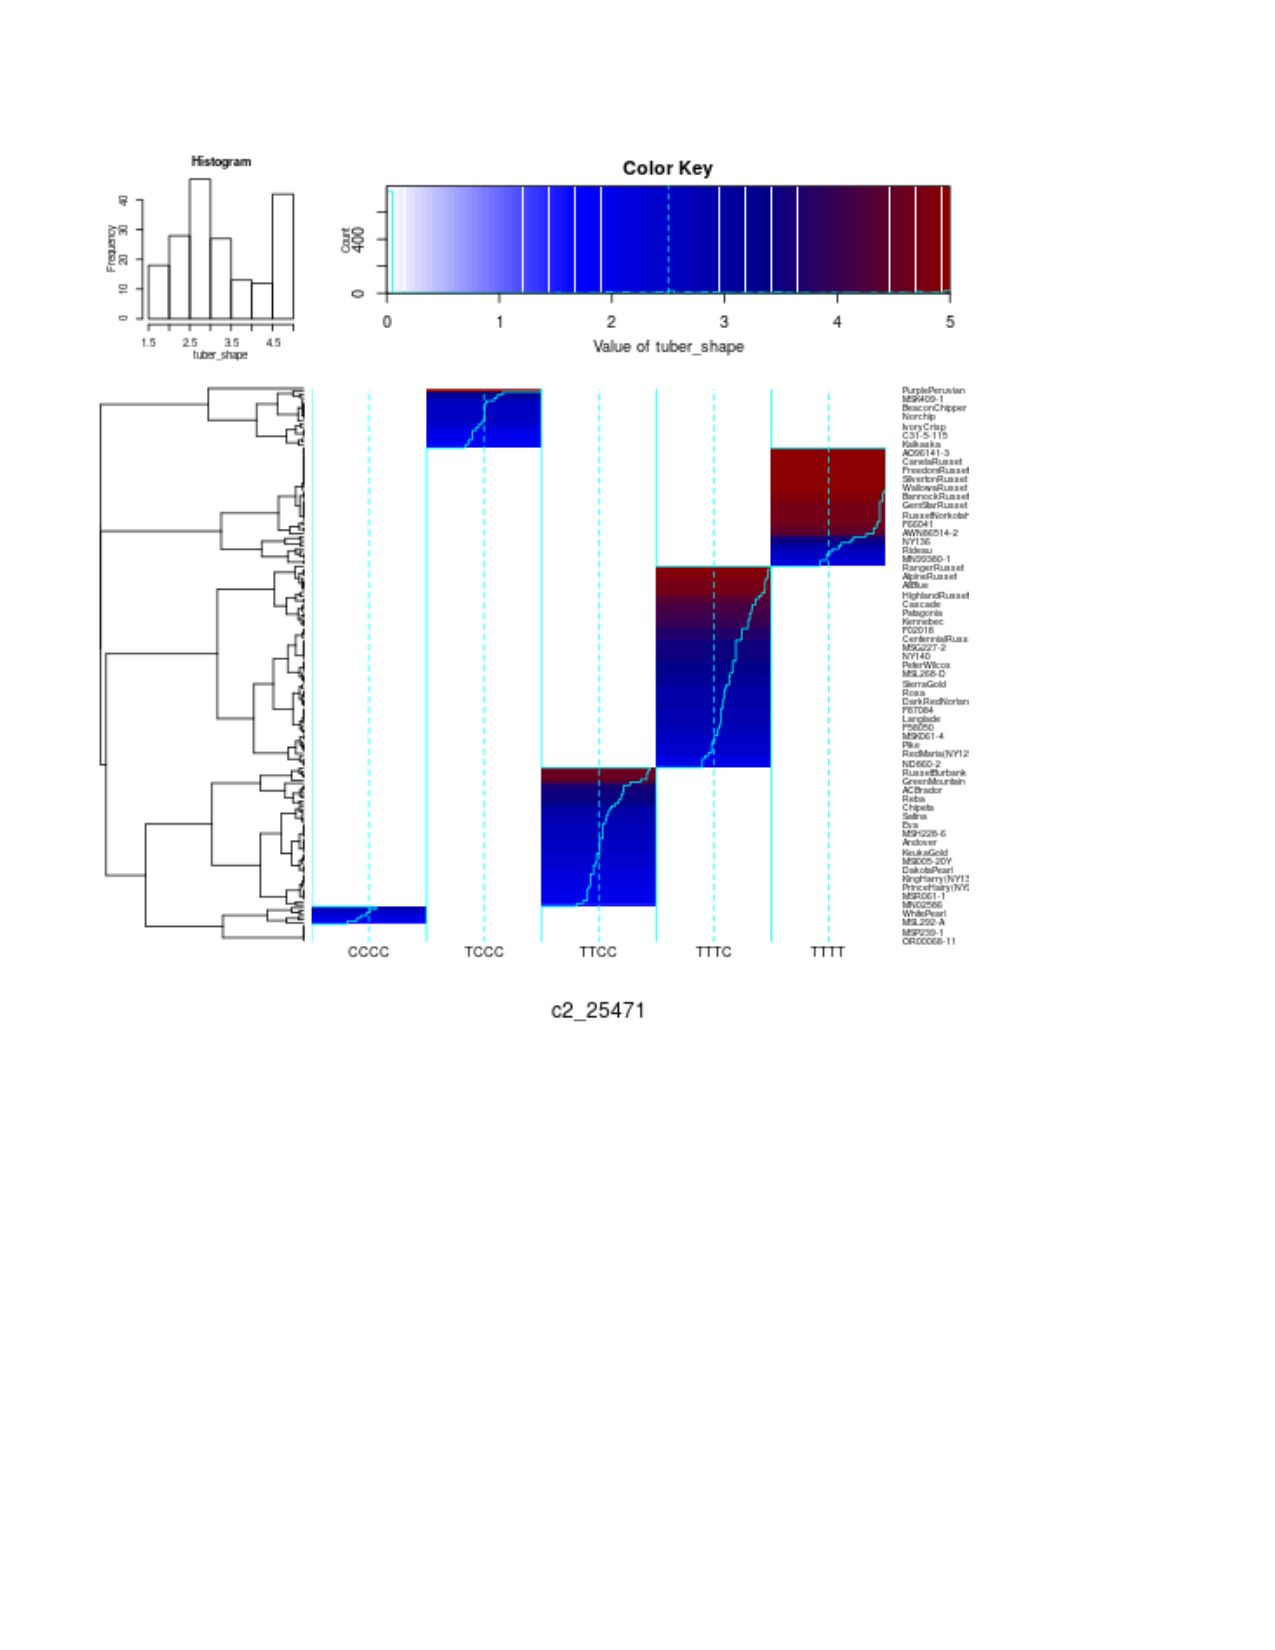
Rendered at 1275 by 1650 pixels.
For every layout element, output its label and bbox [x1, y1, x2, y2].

picture [93, 150, 969, 1025]
